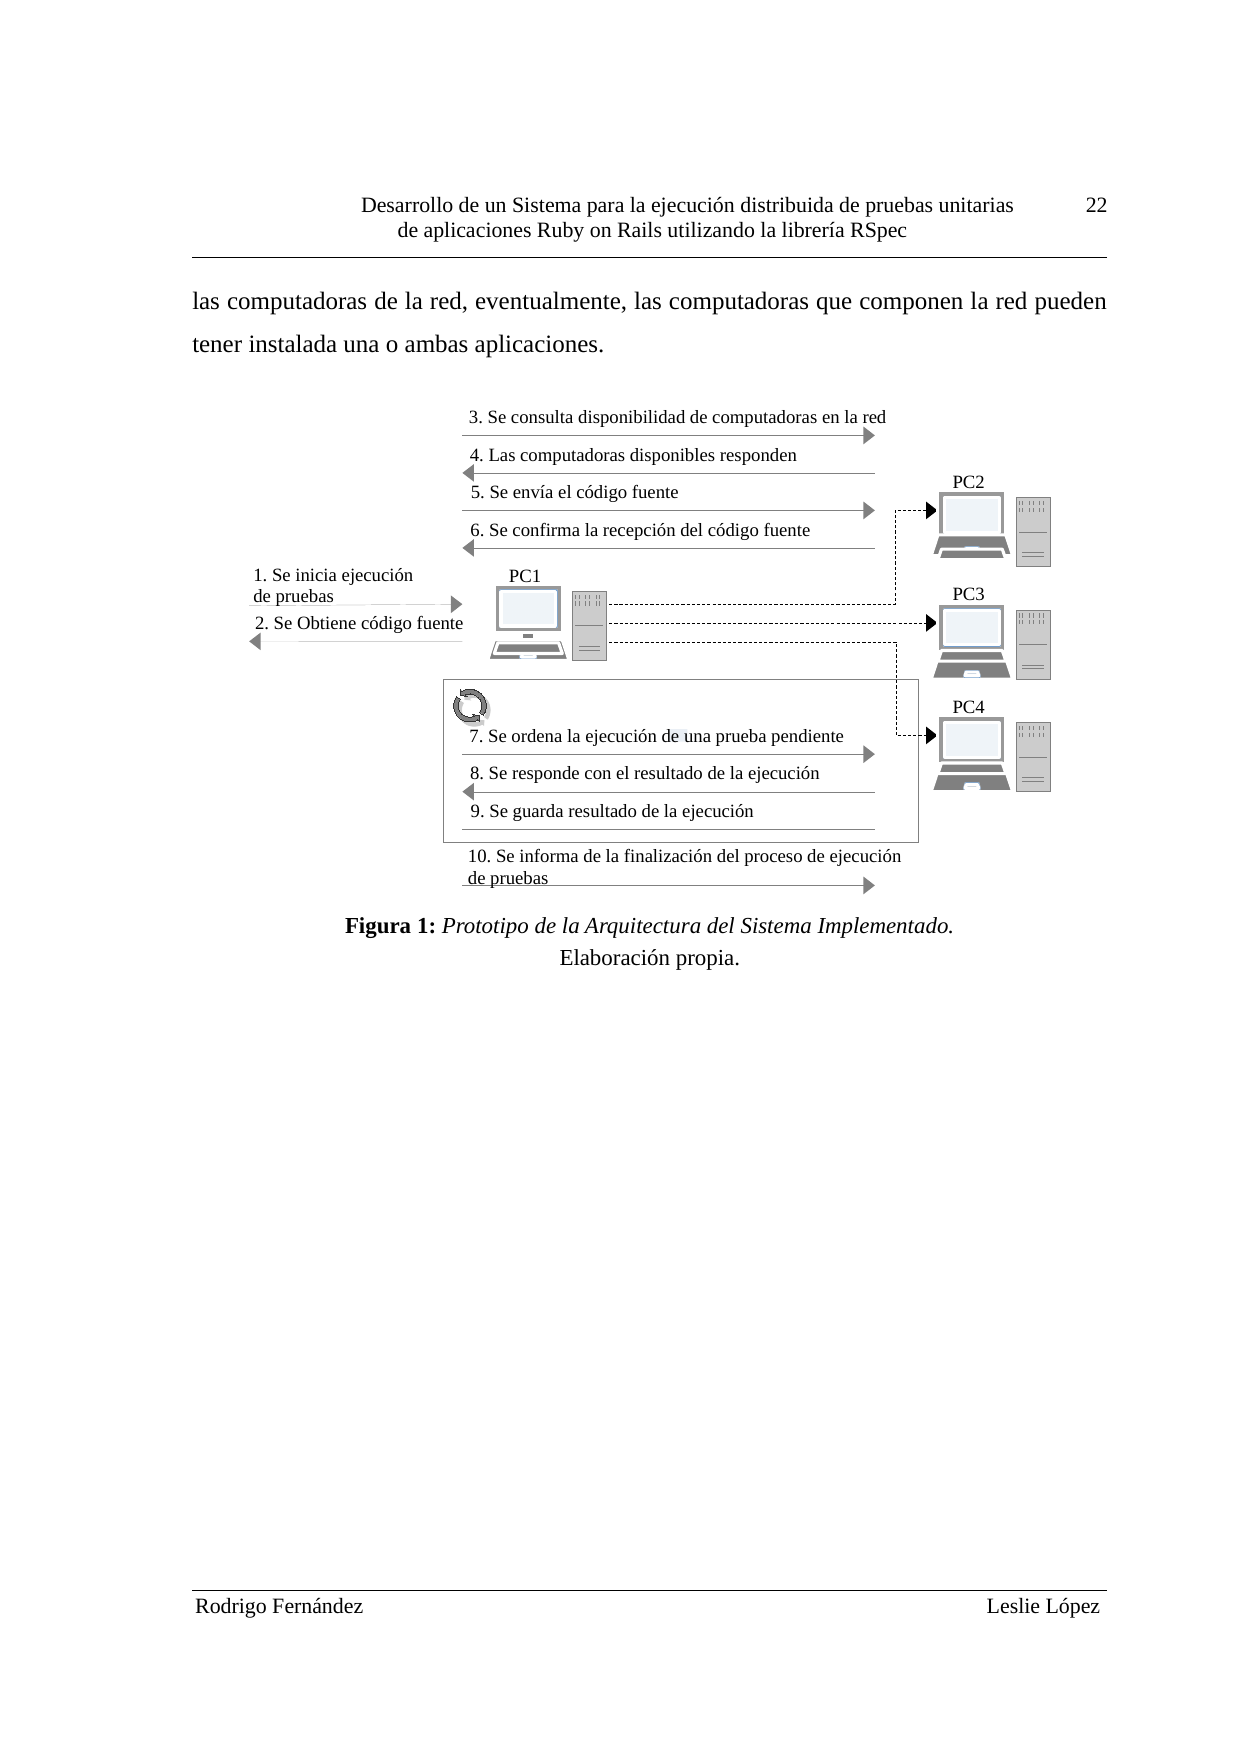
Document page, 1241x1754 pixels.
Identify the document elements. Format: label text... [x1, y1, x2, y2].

text Figura 1: Prototipo de la Arquitectura del Sistema Implementado. [210, 912, 1089, 938]
text Elaboración propia. [210, 944, 1089, 971]
text En la Figura 1 se presenta una arquitectura compuesta por cuatro computadoras, la Aplicación Coordinadora instalada en PC1 coordinará la ejecución de las pruebas, comunicándose con las Aplicaciones Agentes, las cuales estarán ejecutándose como un servicio dentro de todas las computadoras de la red, eventualmente, las computadoras que componen la red pueden tener instalada una o ambas aplicaciones. [192, 286, 1107, 358]
